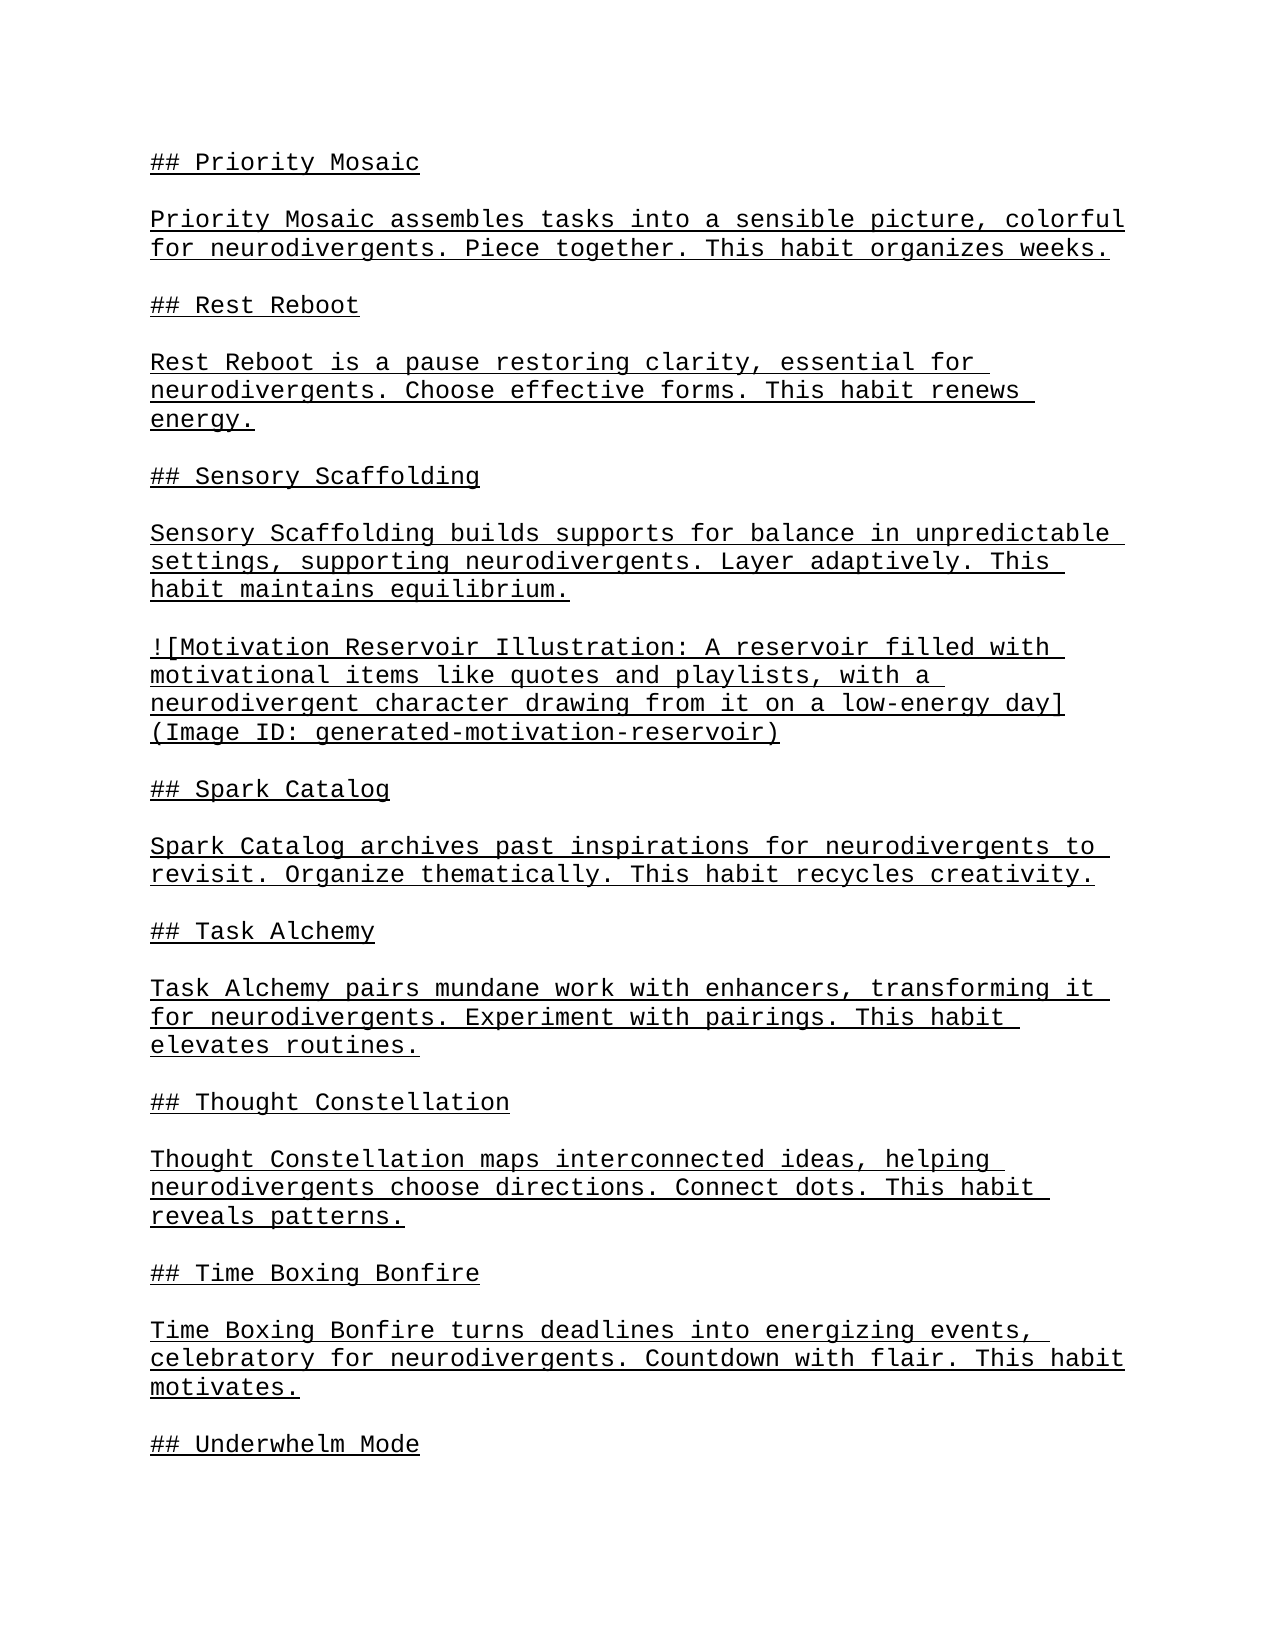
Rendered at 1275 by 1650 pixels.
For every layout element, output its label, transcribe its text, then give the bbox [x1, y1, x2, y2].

text ## Thought Constellation [150, 1089, 1125, 1118]
text ![Motivation Reservoir Illustration: A reservoir filled with motivational items like quotes and playlists, with a neurodivergent character drawing from it on a low-energy day](Image ID: generated-motivation-reservoir) [150, 634, 1125, 747]
text ## Time Boxing Bonfire [150, 1260, 1125, 1289]
text ## Rest Reboot [150, 292, 1125, 321]
text Priority Mosaic assembles tasks into a sensible picture, colorful [150, 207, 1125, 230]
text ## Spark Catalog [150, 776, 1125, 804]
text for neurodivergents. Piece together. This habit organizes weeks. [150, 232, 1125, 264]
text Time Boxing Bonfire turns deadlines into energizing events, celebratory for neurodivergents. Countdown with flair. This habit [150, 1317, 1125, 1369]
text Thought Constellation maps interconnected ideas, helping neurodivergents choose directions. Connect dots. This habit reveals patterns. [150, 1147, 1125, 1232]
text ## Underwhelm Mode [150, 1431, 1125, 1459]
text ## Priority Mosaic [150, 150, 1125, 178]
text ## Sensory Scaffolding [150, 463, 1125, 492]
text settings, supporting neurodivergents. Layer adaptively. This habit maintains equilibrium. [150, 545, 1125, 605]
text Task Alchemy pairs mundane work with enhancers, transforming it for neurodivergents. Experiment with pairings. This habit elevates routines. [150, 976, 1125, 1061]
text motivates. [150, 1371, 1125, 1402]
text Sensory Scaffolding builds supports for balance in unpredictable [150, 520, 1125, 544]
text Rest Reboot is a pause restoring clarity, essential for neurodivergents. Choose effective forms. This habit renews energy. [150, 349, 1125, 434]
text ## Task Alchemy [150, 919, 1125, 947]
text Spark Catalog archives past inspirations for neurodivergents to revisit. Organize thematically. This habit recycles creativity. [150, 833, 1125, 890]
